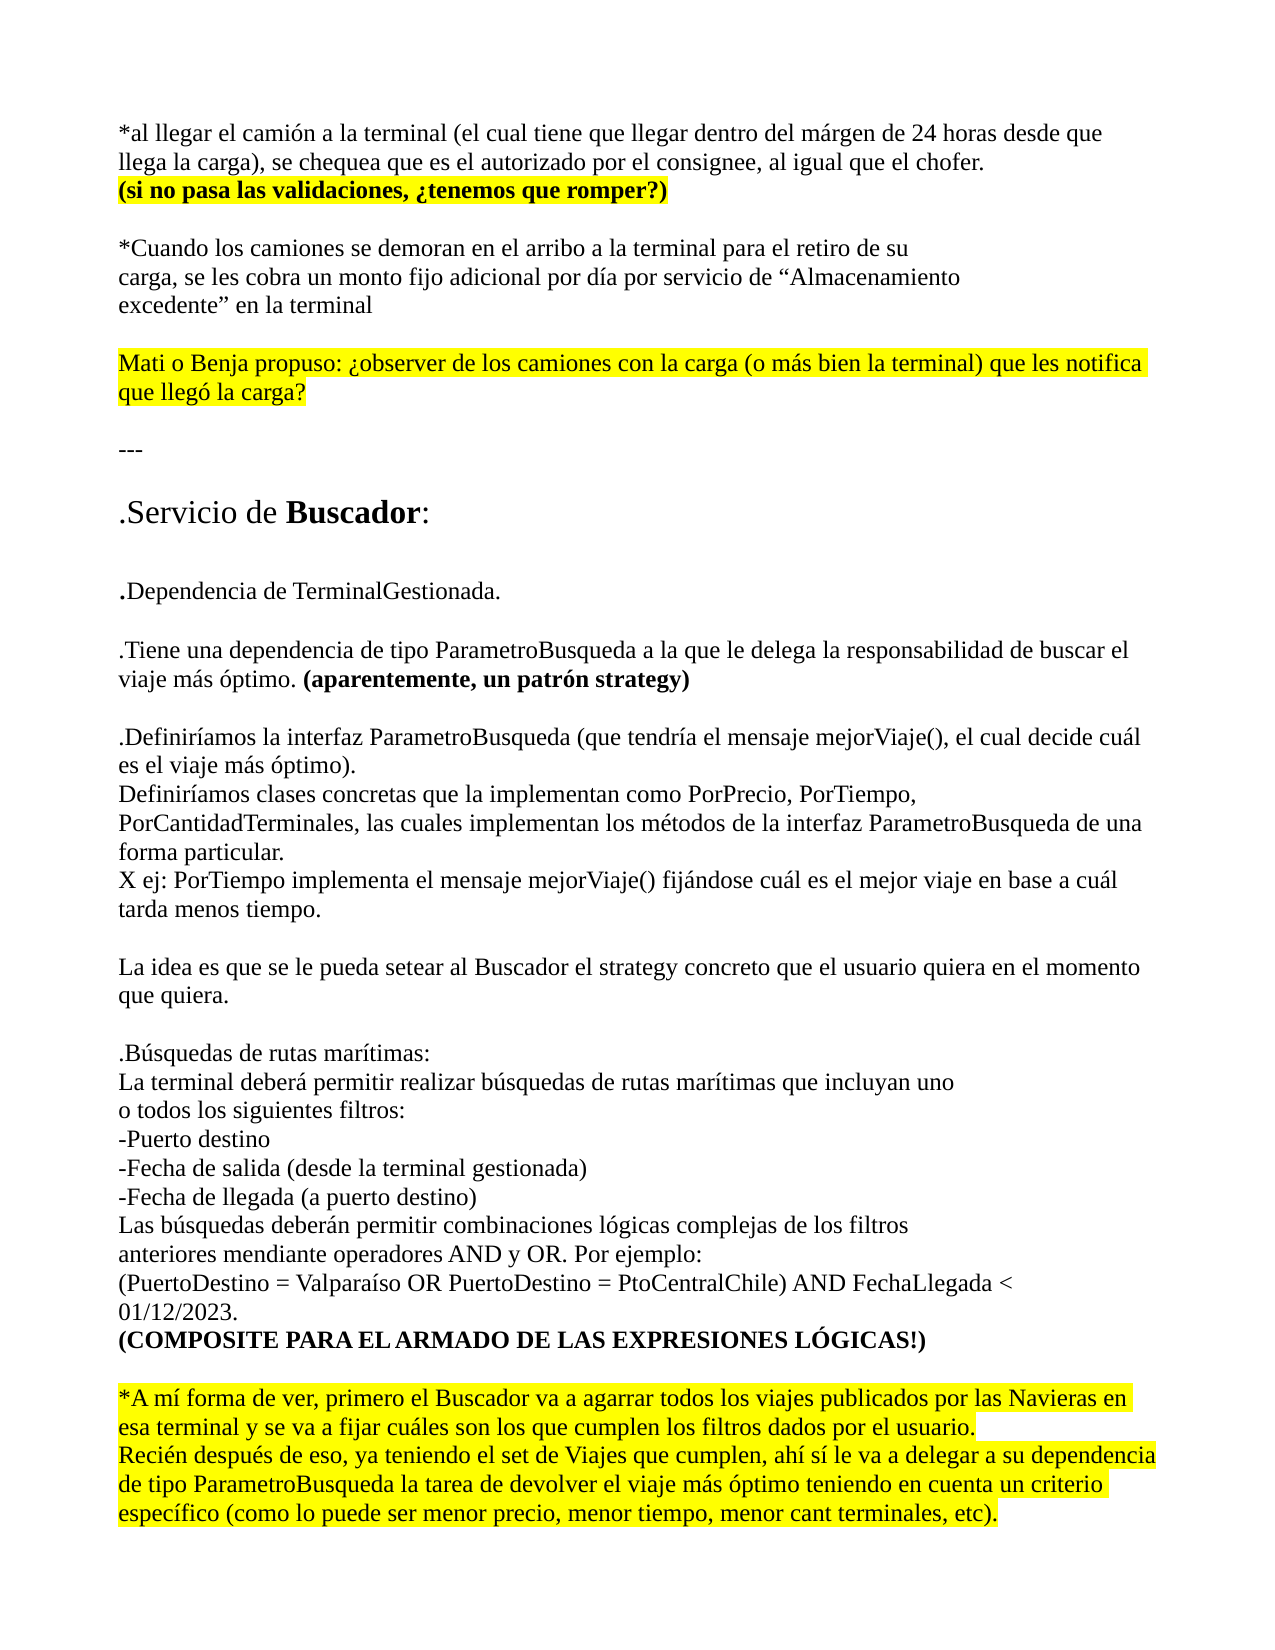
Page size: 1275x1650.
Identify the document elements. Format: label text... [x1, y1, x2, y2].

text (si no pasa las validaciones, ¿tenemos que romper?) *Cuando los camiones se demoran en el arribo a la terminal para el retiro de su [118, 176, 1157, 262]
text 01/12/2023. [118, 1297, 1157, 1326]
text --- [118, 434, 1157, 463]
text X ej: PorTiempo implementa el mensaje mejorViaje() fijándose cuál es el mejor viaje en base a cuál tarda menos tiempo. [118, 866, 1157, 923]
text *A mí forma de ver, primero el Buscador va a agarrar todos los viajes publicados por las Navieras en esa terminal y se va a fijar cuáles son los que cumplen los filtros dados por el usuario. [118, 1383, 1157, 1441]
text La idea es que se le pueda setear al Buscador el strategy concreto que el usuario quiera en el momento que quiera. .Búsquedas de rutas marítimas: [118, 952, 1157, 1067]
text carga, se les cobra un monto fijo adicional por día por servicio de “Almacenamiento [118, 262, 1157, 291]
text .Servicio de Buscador: .Dependencia de TerminalGestionada. .Tiene una dependencia de tipo ParametroBusqueda a la que le delega la responsabilidad de buscar el viaje más óptimo. (aparentemente, un patrón strategy) [118, 492, 1157, 693]
text excedente” en la terminal [118, 291, 1157, 319]
text Definiríamos clases concretas que la implementan como PorPrecio, PorTiempo, PorCantidadTerminales, las cuales implementan los métodos de la interfaz ParametroBusqueda de una forma particular. [118, 779, 1157, 866]
text Recién después de eso, ya teniendo el set de Viajes que cumplen, ahí sí le va a delegar a su dependencia de tipo ParametroBusqueda la tarea de devolver el viaje más óptimo teniendo en cuenta un criterio específico (como lo puede ser menor precio, menor tiempo, menor cant terminales, etc). [118, 1441, 1157, 1527]
text La terminal deberá permitir realizar búsquedas de rutas marítimas que incluyan uno [118, 1067, 1157, 1096]
text anteriores mendiante operadores AND y OR. Por ejemplo: [118, 1239, 1157, 1268]
text (COMPOSITE PARA EL ARMADO DE LAS EXPRESIONES LÓGICAS!) [118, 1326, 1157, 1354]
text .Definiríamos la interfaz ParametroBusqueda (que tendría el mensaje mejorViaje(), el cual decide cuál es el viaje más óptimo). [118, 722, 1157, 779]
text *al llegar el camión a la terminal (el cual tiene que llegar dentro del márgen de 24 horas desde que llega la carga), se chequea que es el autorizado por el consignee, al igual que el chofer. [118, 118, 1157, 176]
text o todos los siguientes filtros: [118, 1096, 1157, 1124]
text Mati o Benja propuso: ¿observer de los camiones con la carga (o más bien la terminal) que les notifica que llegó la carga? [118, 348, 1157, 406]
text -Fecha de llegada (a puerto destino) Las búsquedas deberán permitir combinaciones lógicas complejas de los filtros [118, 1182, 1157, 1239]
text (PuertoDestino = Valparaíso OR PuertoDestino = PtoCentralChile) AND FechaLlegada < [118, 1268, 1157, 1297]
text -Puerto destino [118, 1124, 1157, 1153]
text -Fecha de salida (desde la terminal gestionada) [118, 1153, 1157, 1182]
